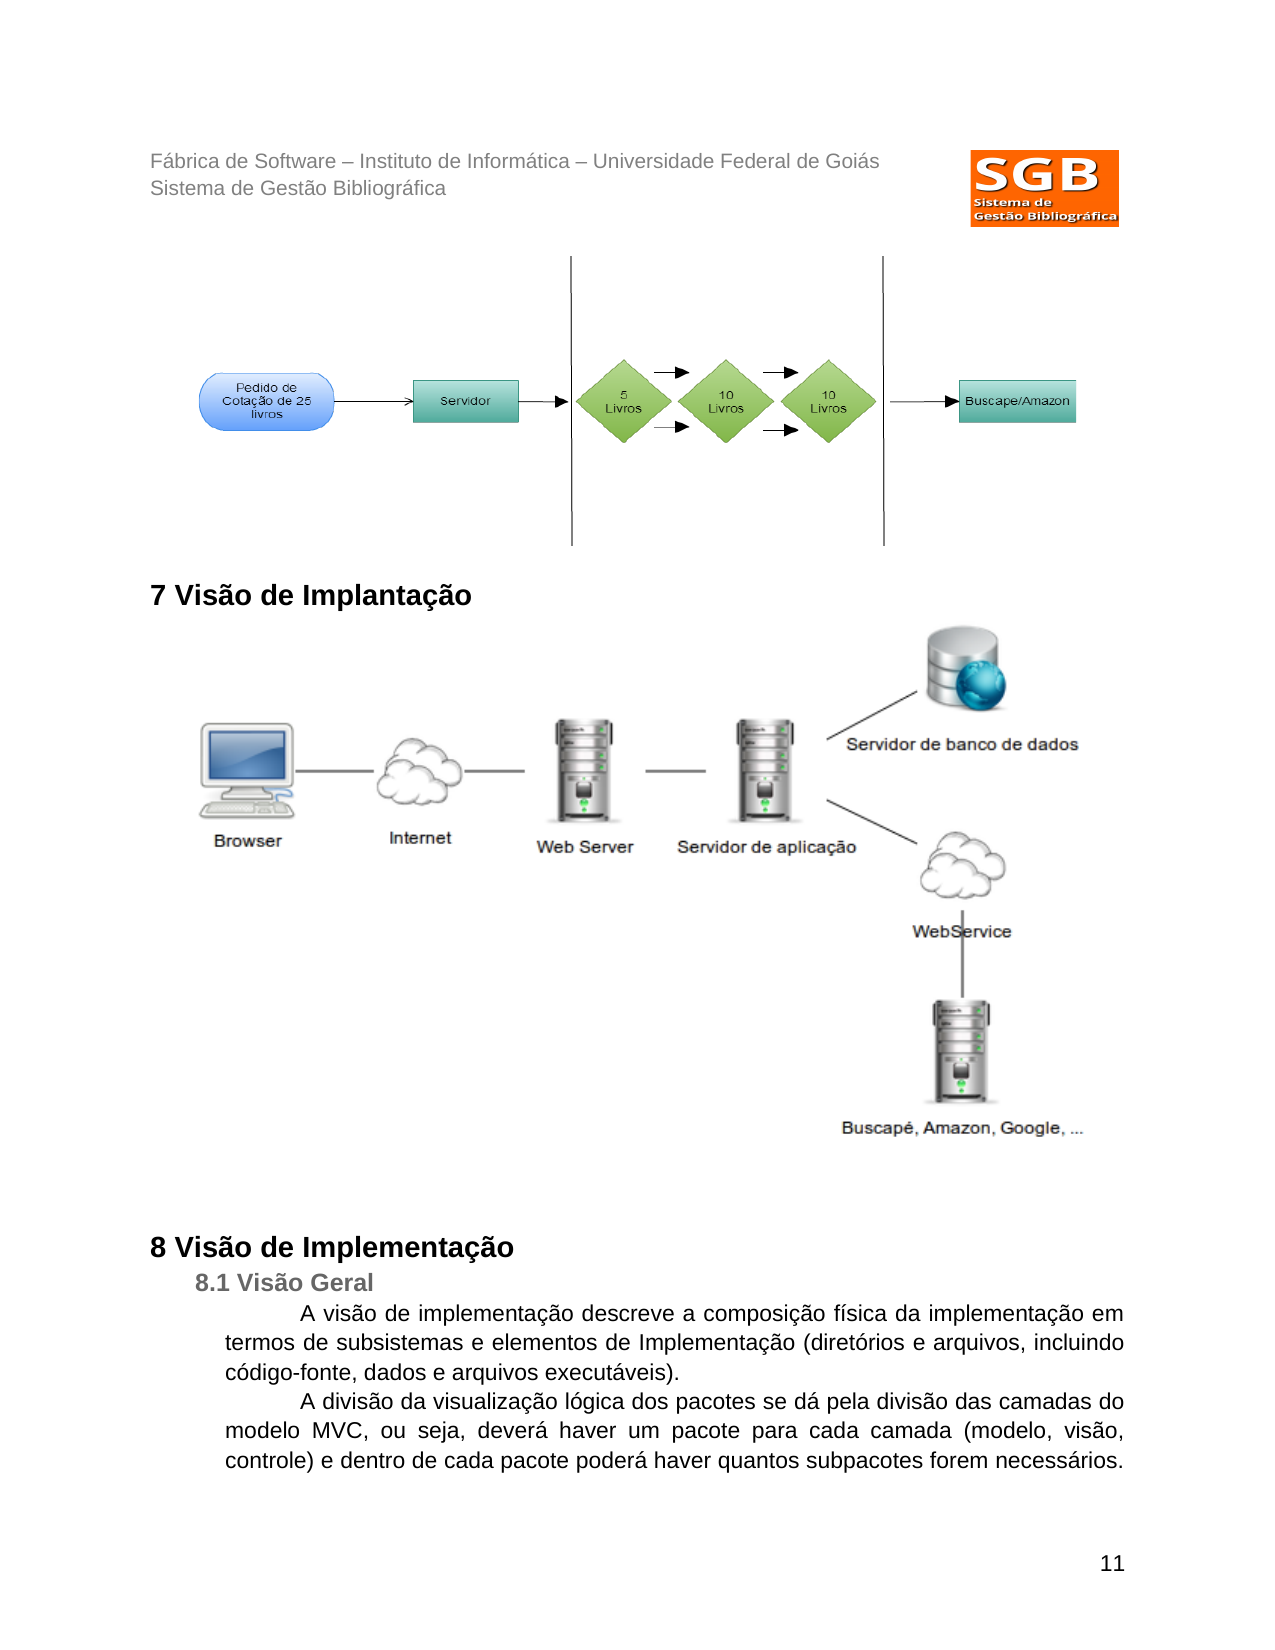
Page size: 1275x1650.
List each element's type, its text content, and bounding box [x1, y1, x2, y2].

picture [198, 256, 1077, 546]
subtitle 8.1 Visão Geral [195, 1269, 1125, 1297]
text A divisão da visualização lógica dos pacotes se dá pela divisão das camadas do modelo MVC, ou seja, deverá haver um pacote para cada camada (modelo, visão, controle) e dentro de cada pacote poderá haver quantos subpacotes forem necessários. [225, 1389, 1125, 1473]
text A visão de implementação descreve a composição física da implementação em termos de subsistemas e elementos de Implementação (diretórios e arquivos, incluindo código-fonte, dados e arquivos executáveis). [225, 1301, 1125, 1385]
subtitle 7 Visão de Implantação [150, 579, 1125, 612]
subtitle 8 Visão de Implementação [150, 1231, 1125, 1264]
picture [187, 616, 1088, 1140]
picture [970, 150, 1119, 227]
